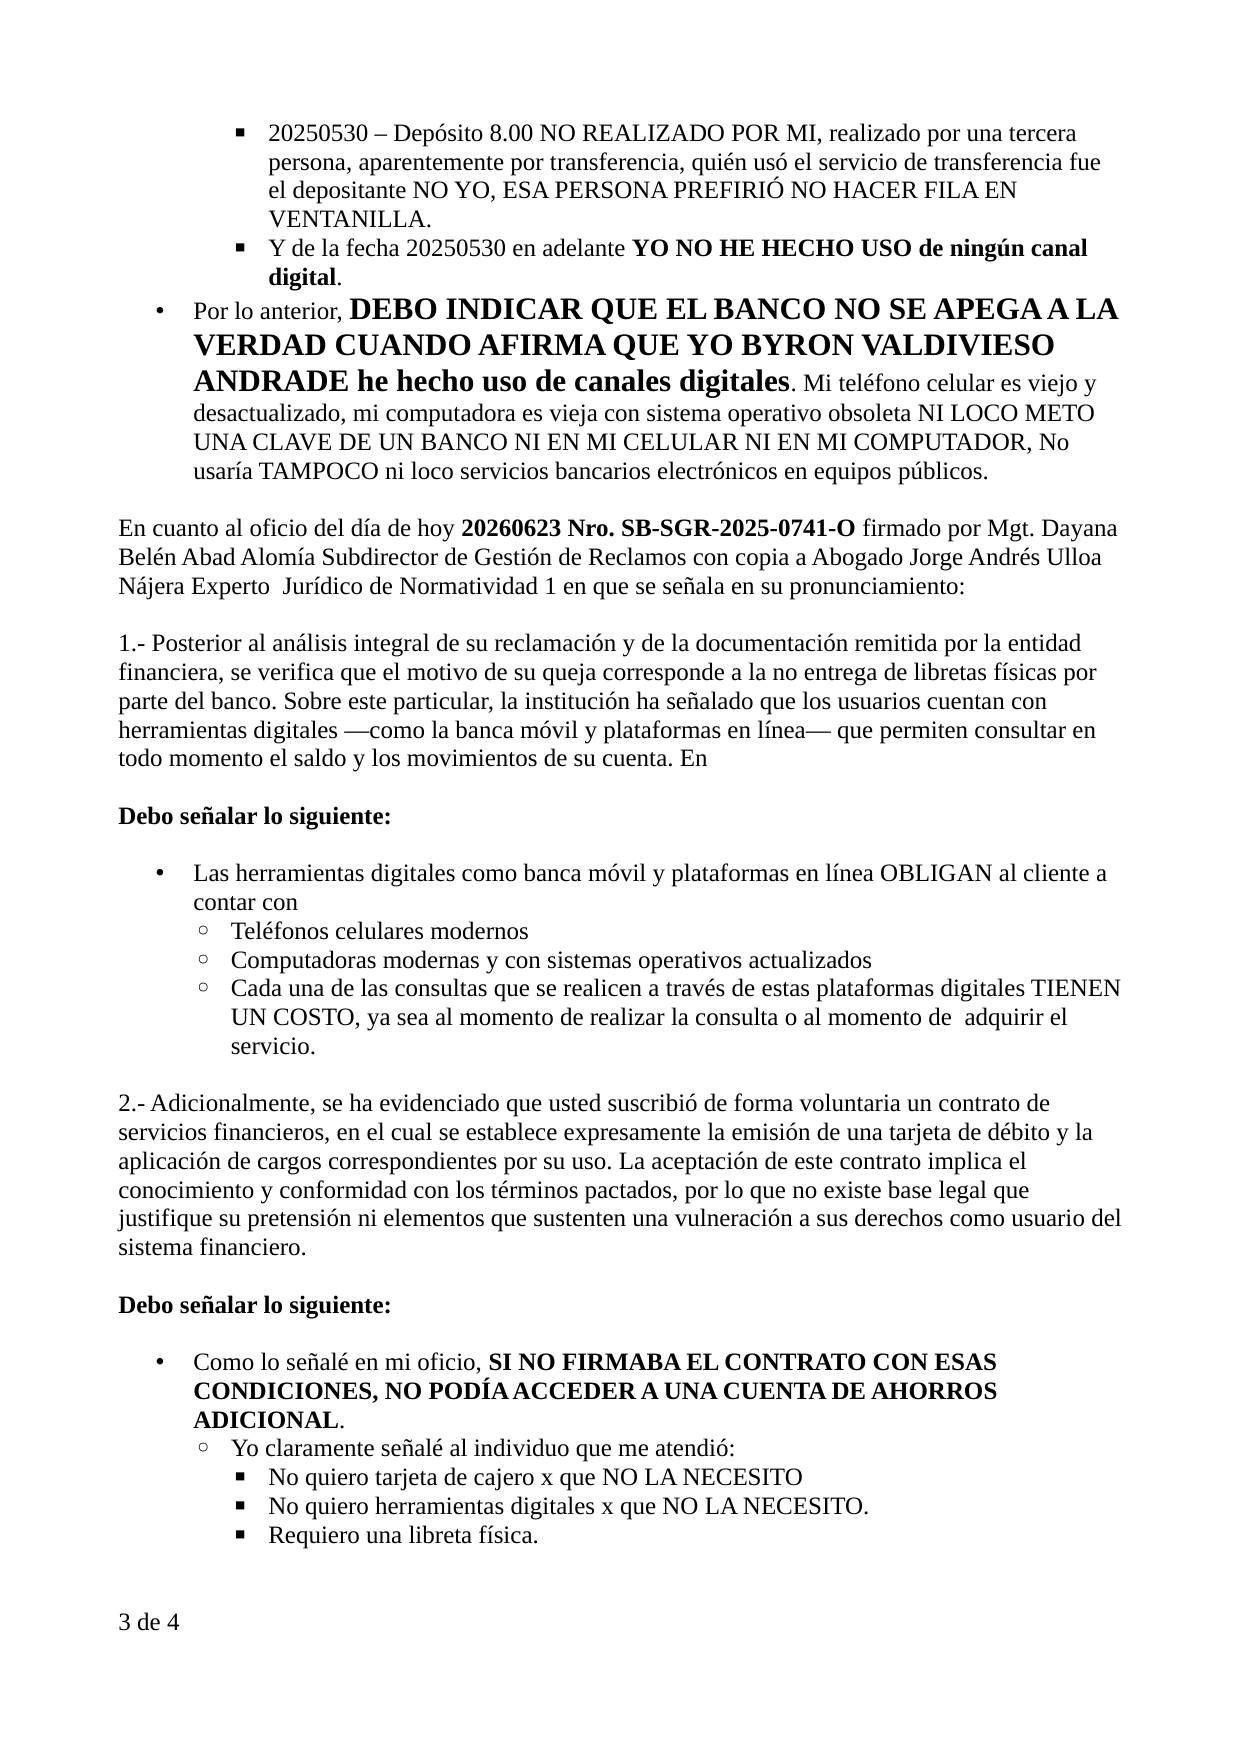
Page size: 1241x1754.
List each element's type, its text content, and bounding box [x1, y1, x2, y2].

list Las herramientas digitales como banca móvil y plataformas en línea OBLIGAN al cliente a contar con [156, 858, 1122, 916]
list No quiero herramientas digitales x que NO LA NECESITO. [231, 1491, 1122, 1520]
list Yo claramente señalé al individuo que me atendió: [193, 1433, 1122, 1462]
list Cada una de las consultas que se realicen a través de estas plataformas digitales TIENEN UN COSTO, ya sea al momento de realizar la consulta o al momento de adquirir el servicio. [193, 973, 1122, 1060]
list No quiero tarjeta de cajero x que NO LA NECESITO [231, 1462, 1122, 1491]
list Computadoras modernas y con sistemas operativos actualizados [193, 945, 1122, 973]
text Debo señalar lo siguiente: [118, 801, 1122, 830]
list Como lo señalé en mi oficio, SI NO FIRMABA EL CONTRATO CON ESAS CONDICIONES, NO PODÍA ACCEDER A UNA CUENTA DE AHORROS ADICIONAL. [156, 1347, 1122, 1433]
text En cuanto al oficio del día de hoy 20260623 Nro. SB-SGR-2025-0741-O firmado por Mgt. Dayana Belén Abad Alomía Subdirector de Gestión de Reclamos con copia a Abogado Jorge Andrés Ulloa Nájera Experto Jurídico de Normatividad 1 en que se señala en su pronunciamiento: [118, 513, 1122, 600]
list Y de la fecha 20250530 en adelante YO NO HE HECHO USO de ningún canal digital. [231, 233, 1122, 291]
list 20250530 – Depósito 8.00 NO REALIZADO POR MI, realizado por una tercera persona, aparentemente por transferencia, quién usó el servicio de transferencia fue el depositante NO YO, ESA PERSONA PREFIRIÓ NO HACER FILA EN VENTANILLA. [231, 118, 1122, 233]
text 2.- Adicionalmente, se ha evidenciado que usted suscribió de forma voluntaria un contrato de servicios financieros, en el cual se establece expresamente la emisión de una tarjeta de débito y la aplicación de cargos correspondientes por su uso. La aceptación de este contrato implica el conocimiento y conformidad con los términos pactados, por lo que no existe base legal que justifique su pretensión ni elementos que sustenten una vulneración a sus derechos como usuario del sistema financiero. [118, 1088, 1122, 1261]
text 1.- Posterior al análisis integral de su reclamación y de la documentación remitida por la entidad financiera, se verifica que el motivo de su queja corresponde a la no entrega de libretas físicas por parte del banco. Sobre este particular, la institución ha señalado que los usuarios cuentan con herramientas digitales —como la banca móvil y plataformas en línea— que permiten consultar en todo momento el saldo y los movimientos de su cuenta. En [118, 628, 1122, 772]
list Requiero una libreta física. [231, 1520, 1122, 1548]
list Teléfonos celulares modernos [193, 916, 1122, 945]
text Debo señalar lo siguiente: [118, 1290, 1122, 1318]
list Por lo anterior, DEBO INDICAR QUE EL BANCO NO SE APEGA A LA VERDAD CUANDO AFIRMA QUE YO BYRON VALDIVIESO ANDRADE he hecho uso de canales digitales. Mi teléfono celular es viejo y desactualizado, mi computadora es vieja con sistema operativo obsoleta NI LOCO METO UNA CLAVE DE UN BANCO NI EN MI CELULAR NI EN MI COMPUTADOR, No usaría TAMPOCO ni loco servicios bancarios electrónicos en equipos públicos. [156, 291, 1122, 485]
